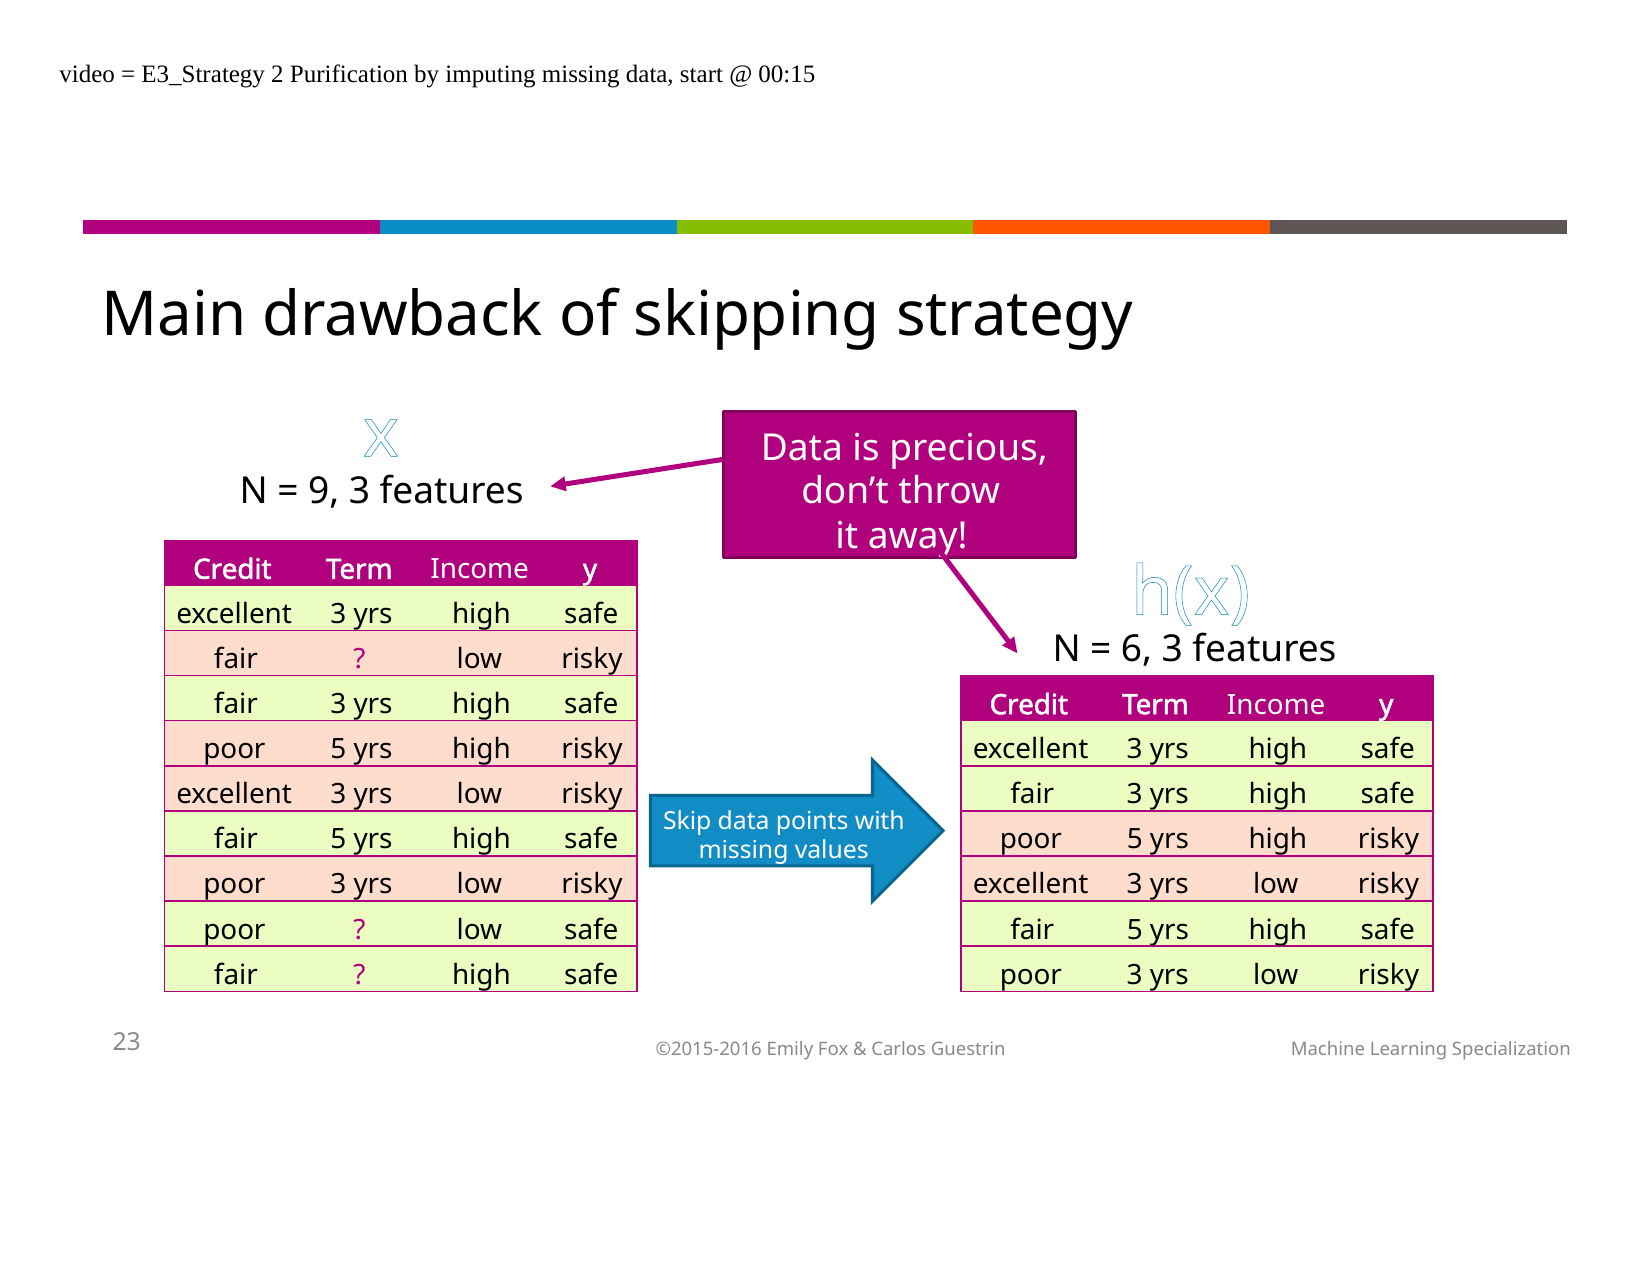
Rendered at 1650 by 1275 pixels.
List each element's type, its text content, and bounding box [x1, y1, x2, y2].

text video = E3_Strategy 2 Purification by imputing missing data, start @ 00:15 [59, 59, 1591, 88]
